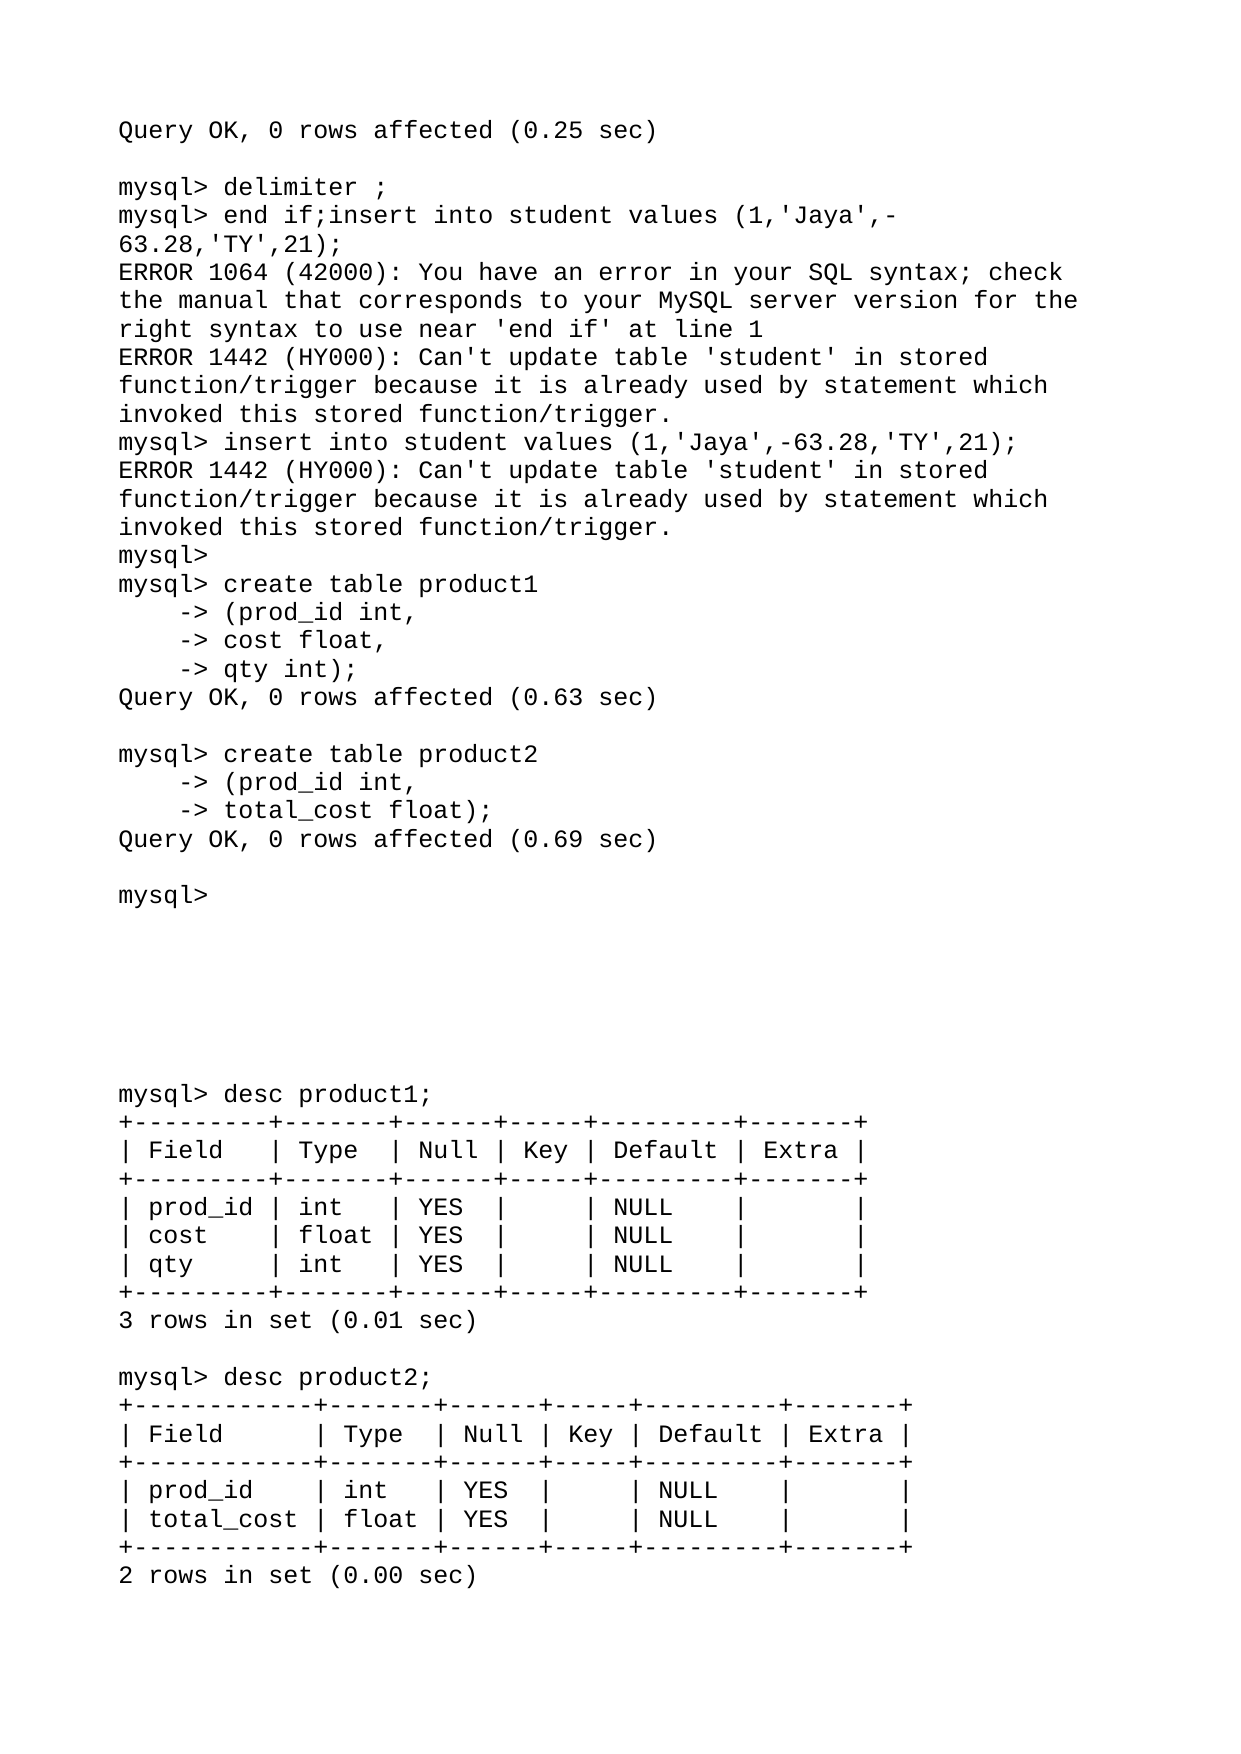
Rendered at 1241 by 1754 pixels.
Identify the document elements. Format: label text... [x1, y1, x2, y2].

text | Field | Type | Null | Key | Default | Extra | [118, 1138, 1122, 1166]
text | cost | float | YES | | NULL | | [118, 1223, 1122, 1251]
text 2 rows in set (0.00 sec) [118, 1563, 1122, 1591]
text mysql> [118, 883, 1122, 911]
text mysql> end if;insert into student values (1,'Jaya',-63.28,'TY',21); [118, 203, 1122, 260]
text mysql> create table product2 [118, 741, 1122, 770]
text mysql> desc product1; [118, 1081, 1122, 1110]
text -> (prod_id int, [118, 600, 1122, 628]
text ERROR 1442 (HY000): Can't update table 'student' in stored function/trigger because it is already used by statement which invoked this stored function/trigger. [118, 458, 1122, 543]
text Query OK, 0 rows affected (0.63 sec) [118, 685, 1122, 713]
text +---------+-------+------+-----+---------+-------+ [118, 1280, 1122, 1308]
text Query OK, 0 rows affected (0.25 sec) [118, 118, 1122, 146]
text -> total_cost float); [118, 798, 1122, 826]
text +------------+-------+------+-----+---------+-------+ [118, 1450, 1122, 1478]
text -> cost float, [118, 628, 1122, 656]
text Query OK, 0 rows affected (0.69 sec) [118, 826, 1122, 855]
text | prod_id | int | YES | | NULL | | [118, 1195, 1122, 1223]
text mysql> desc product2; [118, 1365, 1122, 1393]
text mysql> [118, 543, 1122, 571]
text | total_cost | float | YES | | NULL | | [118, 1506, 1122, 1535]
text +------------+-------+------+-----+---------+-------+ [118, 1535, 1122, 1563]
text +---------+-------+------+-----+---------+-------+ [118, 1110, 1122, 1138]
text mysql> create table product1 [118, 571, 1122, 600]
text | prod_id | int | YES | | NULL | | [118, 1478, 1122, 1506]
text -> (prod_id int, [118, 770, 1122, 798]
text mysql> delimiter ; [118, 175, 1122, 203]
text 3 rows in set (0.01 sec) [118, 1308, 1122, 1336]
text +------------+-------+------+-----+---------+-------+ [118, 1393, 1122, 1421]
text -> qty int); [118, 656, 1122, 685]
text +---------+-------+------+-----+---------+-------+ [118, 1166, 1122, 1195]
text ERROR 1064 (42000): You have an error in your SQL syntax; check the manual that corresponds to your MySQL server version for the right syntax to use near 'end if' at line 1 [118, 260, 1122, 345]
text | Field | Type | Null | Key | Default | Extra | [118, 1421, 1122, 1450]
text | qty | int | YES | | NULL | | [118, 1251, 1122, 1280]
text ERROR 1442 (HY000): Can't update table 'student' in stored function/trigger because it is already used by statement which invoked this stored function/trigger. [118, 345, 1122, 430]
text mysql> insert into student values (1,'Jaya',-63.28,'TY',21); [118, 430, 1122, 458]
